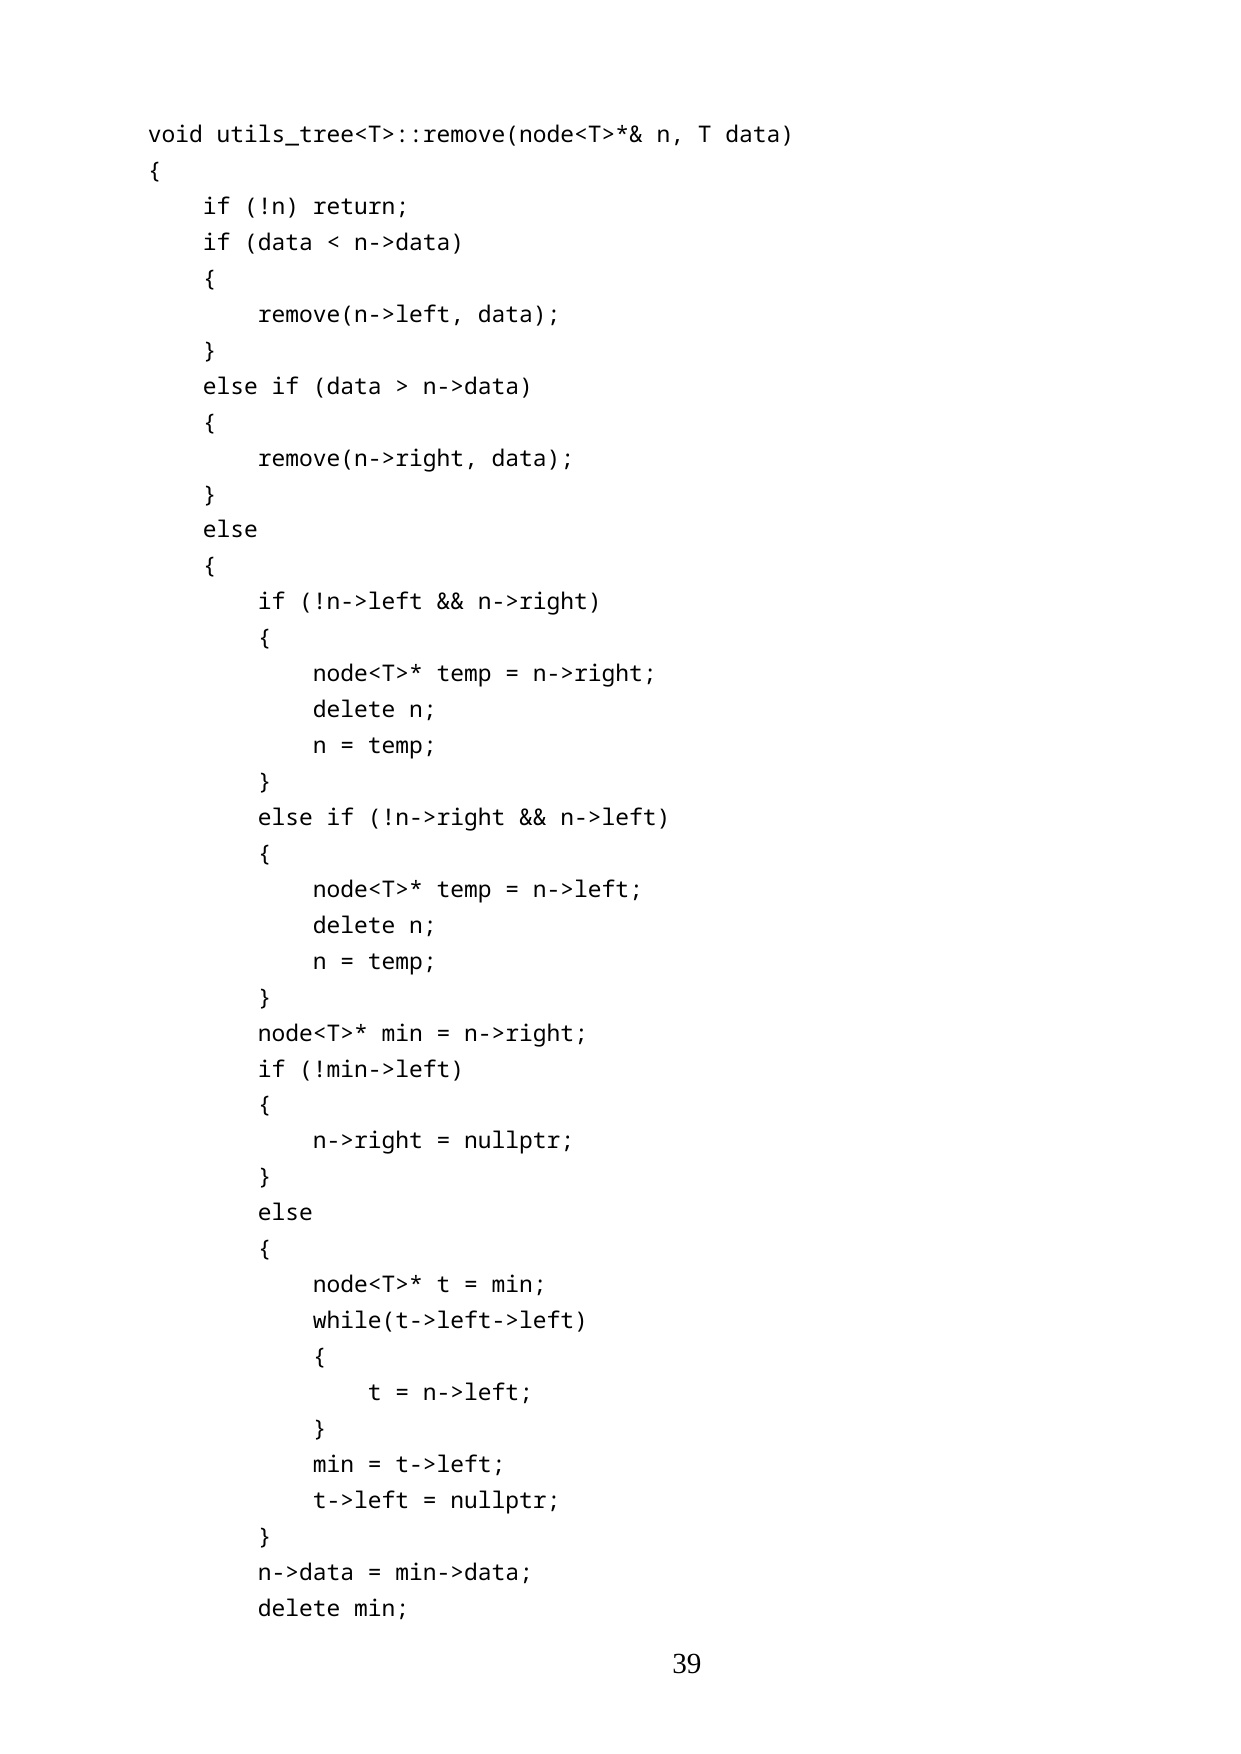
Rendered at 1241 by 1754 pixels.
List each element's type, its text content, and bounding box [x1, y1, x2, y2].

text node<T>* temp = n->right; [148, 657, 1152, 688]
text node<T>* temp = n->left; [148, 873, 1152, 904]
text n = temp; [148, 729, 1152, 760]
text else [148, 513, 1152, 545]
text } [148, 334, 1152, 365]
text delete n; [148, 693, 1152, 724]
text { [148, 1340, 1152, 1371]
text } [148, 1520, 1152, 1551]
text { [148, 621, 1152, 652]
text if (!n->left && n->right) [148, 585, 1152, 617]
text else [148, 1196, 1152, 1227]
text remove(n->right, data); [148, 442, 1152, 473]
text remove(n->left, data); [148, 298, 1152, 329]
text { [148, 406, 1152, 437]
text t = n->left; [148, 1376, 1152, 1407]
text } [148, 1412, 1152, 1443]
text if (data < n->data) [148, 226, 1152, 257]
text else if (data > n->data) [148, 370, 1152, 401]
text n->right = nullptr; [148, 1124, 1152, 1156]
text } [148, 477, 1152, 509]
text n->data = min->data; [148, 1556, 1152, 1587]
text delete min; [148, 1592, 1152, 1623]
text } [148, 765, 1152, 796]
text } [148, 981, 1152, 1012]
text delete n; [148, 909, 1152, 940]
text node<T>* t = min; [148, 1268, 1152, 1299]
text { [148, 1088, 1152, 1120]
text { [148, 262, 1152, 293]
text void utils_tree<T>::remove(node<T>*& n, T data) [148, 118, 1152, 149]
text else if (!n->right && n->left) [148, 801, 1152, 832]
text while(t->left->left) [148, 1304, 1152, 1335]
text { [148, 1232, 1152, 1263]
text { [148, 154, 1152, 185]
text min = t->left; [148, 1448, 1152, 1479]
text node<T>* min = n->right; [148, 1017, 1152, 1048]
text { [148, 549, 1152, 581]
text } [148, 1160, 1152, 1192]
text t->left = nullptr; [148, 1484, 1152, 1515]
text n = temp; [148, 945, 1152, 976]
text { [148, 837, 1152, 868]
text if (!min->left) [148, 1052, 1152, 1084]
text if (!n) return; [148, 190, 1152, 221]
